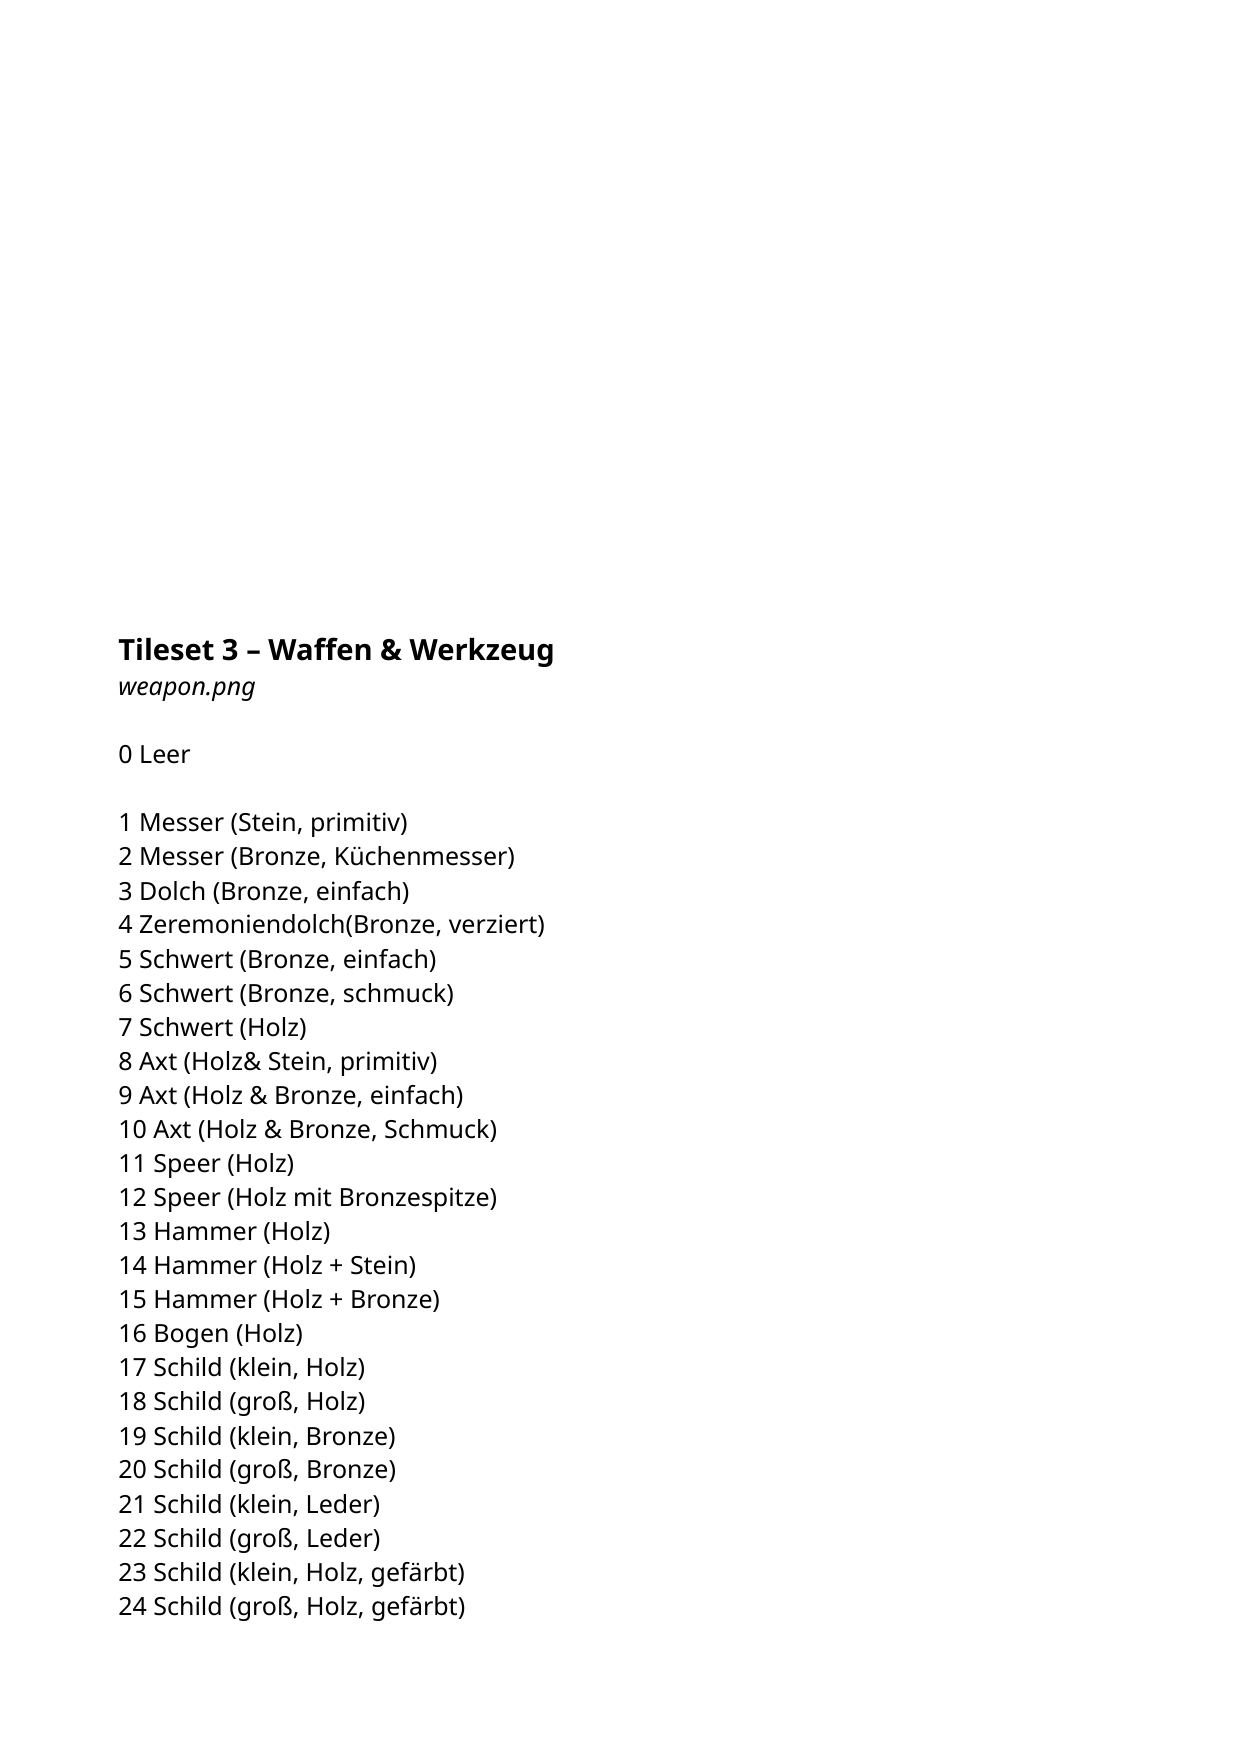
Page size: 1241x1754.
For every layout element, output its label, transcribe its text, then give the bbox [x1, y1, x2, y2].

text 3 Dolch (Bronze, einfach) [118, 873, 1122, 907]
text 24 Schild (groß, Holz, gefärbt) [118, 1588, 1122, 1622]
text 1 Messer (Stein, primitiv) [118, 805, 1122, 839]
text 14 Hammer (Holz + Stein) [118, 1248, 1122, 1282]
text 16 Bogen (Holz) [118, 1316, 1122, 1350]
text 10 Axt (Holz & Bronze, Schmuck) [118, 1112, 1122, 1146]
text 7 Schwert (Holz) [118, 1009, 1122, 1043]
text 11 Speer (Holz) [118, 1146, 1122, 1180]
text 20 Schild (groß, Bronze) [118, 1452, 1122, 1486]
text 15 Hammer (Holz + Bronze) [118, 1282, 1122, 1316]
text 18 Schild (groß, Holz) [118, 1384, 1122, 1418]
text 21 Schild (klein, Leder) [118, 1486, 1122, 1520]
text 17 Schild (klein, Holz) [118, 1350, 1122, 1384]
text weapon.png [118, 669, 1122, 703]
text 22 Schild (groß, Leder) [118, 1520, 1122, 1554]
text 19 Schild (klein, Bronze) [118, 1418, 1122, 1452]
text 2 Messer (Bronze, Küchenmesser) [118, 839, 1122, 873]
text Tileset 3 – Waffen & Werkzeug [118, 629, 1122, 669]
text 0 Leer [118, 737, 1122, 771]
text 9 Axt (Holz & Bronze, einfach) [118, 1077, 1122, 1112]
text 6 Schwert (Bronze, schmuck) [118, 975, 1122, 1009]
text 23 Schild (klein, Holz, gefärbt) [118, 1554, 1122, 1588]
text 8 Axt (Holz& Stein, primitiv) [118, 1043, 1122, 1077]
text 4 Zeremoniendolch(Bronze, verziert) [118, 907, 1122, 941]
text 5 Schwert (Bronze, einfach) [118, 941, 1122, 975]
text 13 Hammer (Holz) [118, 1214, 1122, 1248]
text 12 Speer (Holz mit Bronzespitze) [118, 1180, 1122, 1214]
